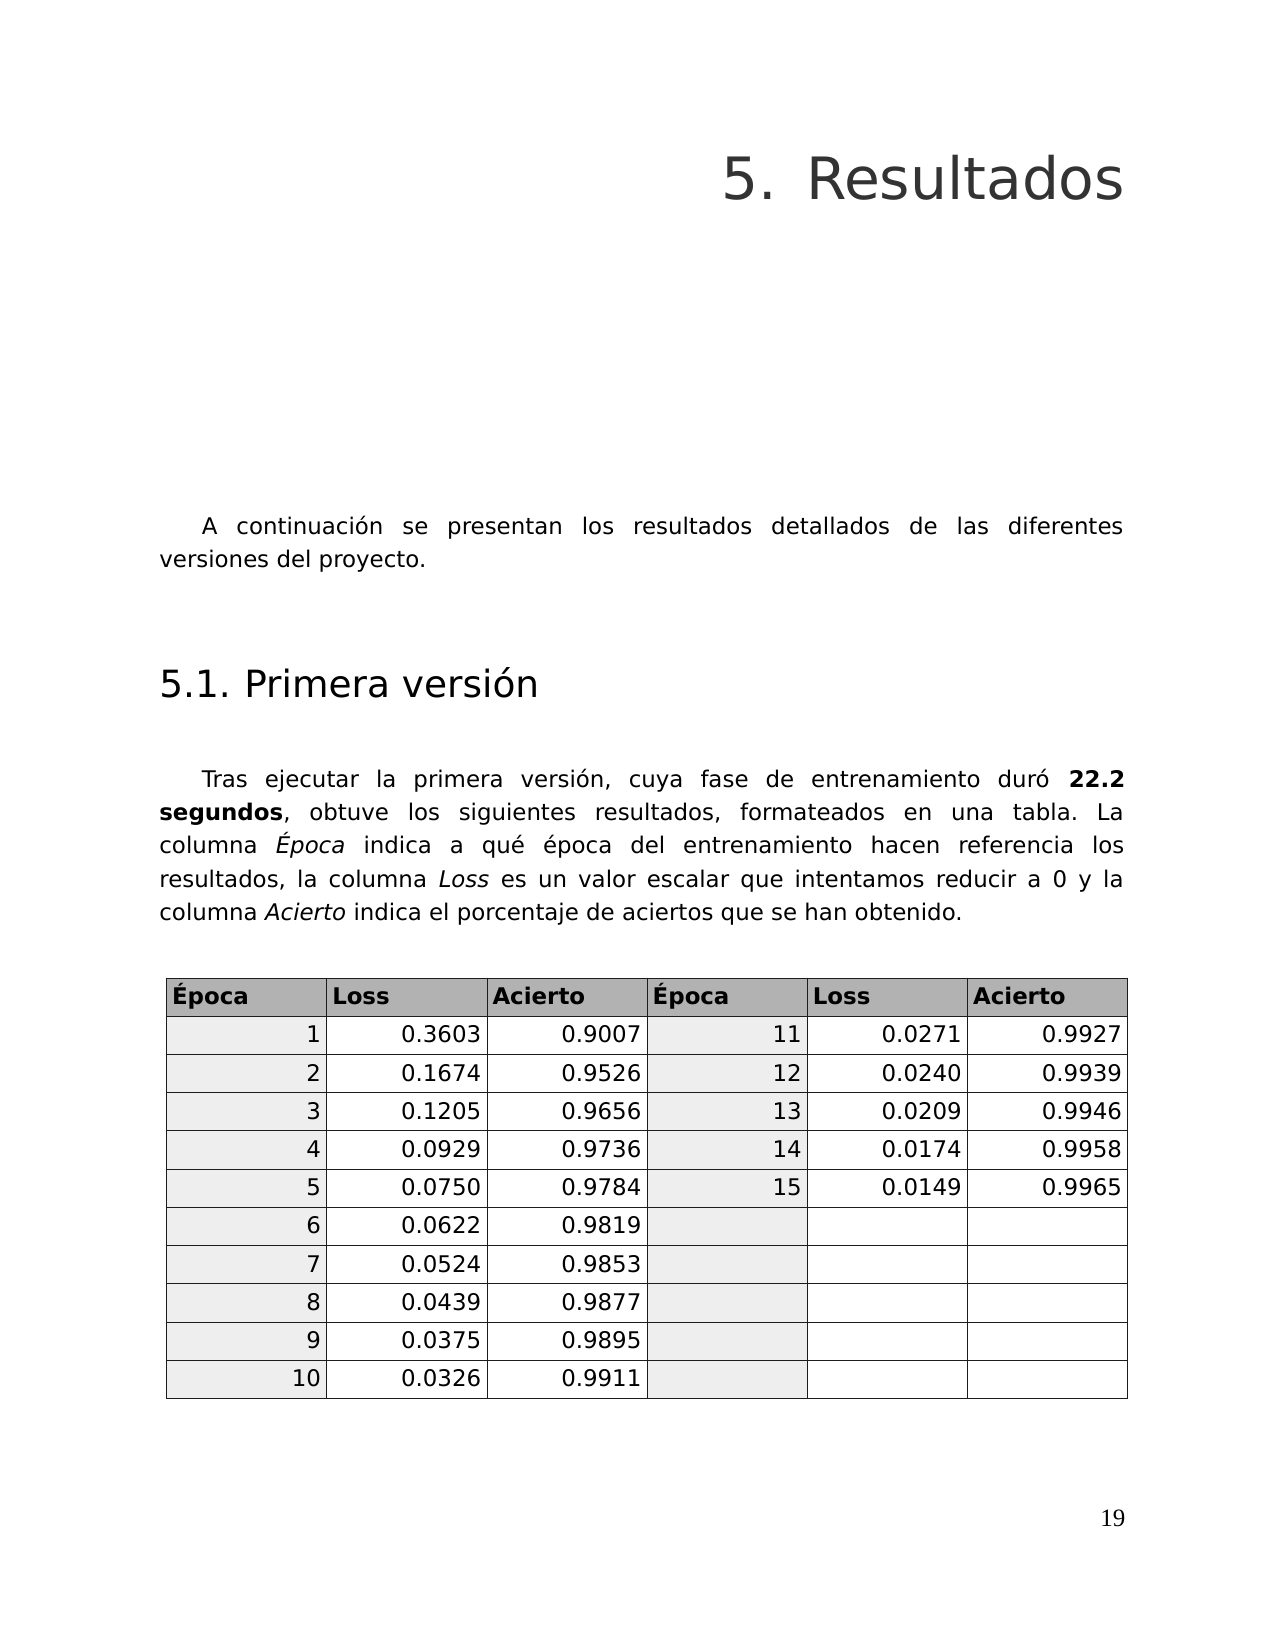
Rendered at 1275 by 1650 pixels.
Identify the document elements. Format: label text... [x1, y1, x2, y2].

table_cell 0.0174 [808, 1131, 967, 1169]
table_cell 0.0149 [808, 1170, 967, 1207]
table_cell 0.0240 [808, 1055, 967, 1092]
table_cell 8 [167, 1284, 326, 1322]
table_cell 12 [648, 1055, 807, 1092]
table_cell [808, 1246, 967, 1283]
table_header Acierto [488, 979, 647, 1016]
table_header Loss [327, 979, 487, 1016]
table_cell [808, 1284, 967, 1322]
table_cell [968, 1246, 1127, 1283]
table_cell [648, 1361, 807, 1398]
table_cell 0.0209 [808, 1093, 967, 1130]
table_header Época [648, 979, 807, 1016]
table_cell [648, 1246, 807, 1283]
table_cell 0.9911 [488, 1361, 647, 1398]
table_header Época [167, 979, 326, 1016]
table_cell 0.9958 [968, 1131, 1127, 1169]
table_cell 7 [167, 1246, 326, 1283]
table_cell 10 [167, 1361, 326, 1398]
table_cell 4 [167, 1131, 326, 1169]
table_cell [968, 1361, 1127, 1398]
table_cell [968, 1208, 1127, 1245]
table_cell 0.0622 [327, 1208, 487, 1245]
table_cell [808, 1208, 967, 1245]
table_cell 11 [648, 1017, 807, 1054]
subtitle Resultados [159, 145, 1125, 213]
table_cell 0.9877 [488, 1284, 647, 1322]
table_cell 0.0375 [327, 1323, 487, 1360]
table_cell 0.9853 [488, 1246, 647, 1283]
table_cell 0.0929 [327, 1131, 487, 1169]
table_cell 0.9927 [968, 1017, 1127, 1054]
table_header Acierto [968, 979, 1127, 1016]
table_cell 0.9526 [488, 1055, 647, 1092]
table_cell 0.9656 [488, 1093, 647, 1130]
table_cell 0.0326 [327, 1361, 487, 1398]
table_header Loss [808, 979, 967, 1016]
table_cell [808, 1361, 967, 1398]
table_cell 0.0271 [808, 1017, 967, 1054]
table_cell 0.9965 [968, 1170, 1127, 1207]
table_cell [648, 1323, 807, 1360]
table_cell 0.9819 [488, 1208, 647, 1245]
table_cell [968, 1284, 1127, 1322]
table_cell 0.1205 [327, 1093, 487, 1130]
table_cell 3 [167, 1093, 326, 1130]
table_cell 2 [167, 1055, 326, 1092]
table_cell 0.0524 [327, 1246, 487, 1283]
subtitle Primera versión [159, 662, 1125, 706]
table_cell 0.9895 [488, 1323, 647, 1360]
table_cell 6 [167, 1208, 326, 1245]
table_cell 0.1674 [327, 1055, 487, 1092]
table_cell 0.9939 [968, 1055, 1127, 1092]
table_cell 0.0750 [327, 1170, 487, 1207]
table_cell 14 [648, 1131, 807, 1169]
text A continuación se presentan los resultados detallados de las diferentes versiones del proyecto. [159, 513, 1125, 573]
table_cell [808, 1323, 967, 1360]
table_cell 0.9946 [968, 1093, 1127, 1130]
table_cell [648, 1208, 807, 1245]
table_cell [968, 1323, 1127, 1360]
table_cell 5 [167, 1170, 326, 1207]
table_cell 13 [648, 1093, 807, 1130]
table_cell 15 [648, 1170, 807, 1207]
table_cell 0.3603 [327, 1017, 487, 1054]
table_cell 0.0439 [327, 1284, 487, 1322]
table_cell 0.9784 [488, 1170, 647, 1207]
text Tras ejecutar la primera versión, cuya fase de entrenamiento duró 22.2 segundos, obtuve los siguientes resultados, formateados en una tabla. La columna Época indica a qué época del entrenamiento hacen referencia los resultados, la columna Loss es un valor escalar que intentamos reducir a 0 y la columna Acierto indica el porcentaje de aciertos que se han obtenido. [159, 766, 1125, 926]
table_cell 0.9736 [488, 1131, 647, 1169]
table_cell [648, 1284, 807, 1322]
table_cell 9 [167, 1323, 326, 1360]
table_cell 1 [167, 1017, 326, 1054]
table_cell 0.9007 [488, 1017, 647, 1054]
